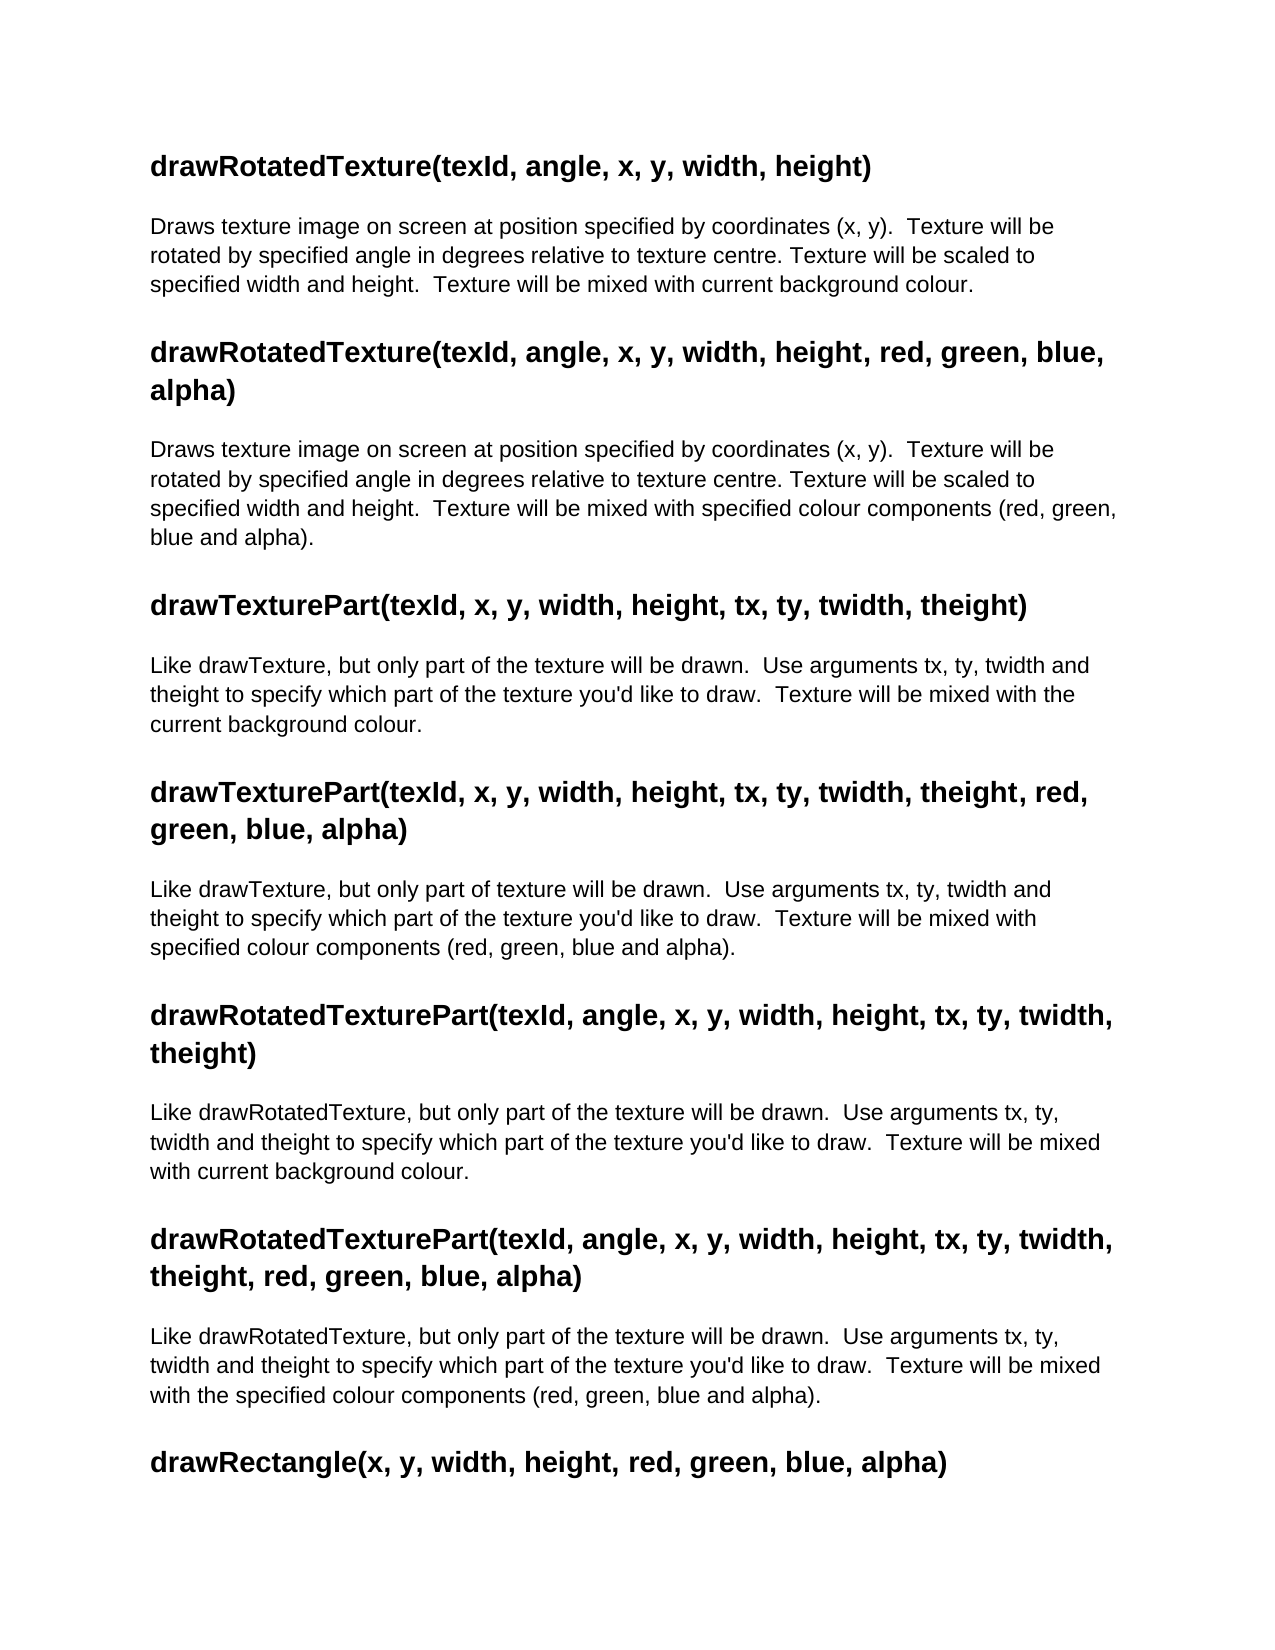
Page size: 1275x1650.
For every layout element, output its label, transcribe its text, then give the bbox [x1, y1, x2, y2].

subtitle drawTexturePart(texId, x, y, width, height, tx, ty, twidth, theight, red, green, blue, alpha) [150, 776, 1125, 846]
subtitle drawRotatedTexturePart(texId, angle, x, y, width, height, tx, ty, twidth, theight, red, green, blue, alpha) [150, 1223, 1125, 1293]
text Like drawRotatedTexture, but only part of the texture will be drawn. Use arguments tx, ty, twidth and theight to specify which part of the texture you'd like to draw. Texture will be mixed with the specified colour components (red, green, blue and alpha). [150, 1323, 1125, 1408]
subtitle drawRotatedTexture(texId, angle, x, y, width, height) [150, 150, 1125, 183]
text Draws texture image on screen at position specified by coordinates (x, y). Texture will be rotated by specified angle in degrees relative to texture centre. Texture will be scaled to specified width and height. Texture will be mixed with current background colour. [150, 213, 1125, 298]
text Like drawTexture, but only part of texture will be drawn. Use arguments tx, ty, twidth and theight to specify which part of the texture you'd like to draw. Texture will be mixed with specified colour components (red, green, blue and alpha). [150, 876, 1125, 961]
text Like drawRotatedTexture, but only part of the texture will be drawn. Use arguments tx, ty, twidth and theight to specify which part of the texture you'd like to draw. Texture will be mixed with current background colour. [150, 1100, 1125, 1184]
subtitle drawRotatedTexture(texId, angle, x, y, width, height, red, green, blue, alpha) [150, 336, 1125, 406]
subtitle drawRectangle(x, y, width, height, red, green, blue, alpha) [150, 1446, 1125, 1479]
text Draws texture image on screen at position specified by coordinates (x, y). Texture will be rotated by specified angle in degrees relative to texture centre. Texture will be scaled to specified width and height. Texture will be mixed with specified colour components (red, green, blue and alpha). [150, 437, 1125, 551]
subtitle drawRotatedTexturePart(texId, angle, x, y, width, height, tx, ty, twidth, theight) [150, 999, 1125, 1069]
text Like drawTexture, but only part of the texture will be drawn. Use arguments tx, ty, twidth and theight to specify which part of the texture you'd like to draw. Texture will be mixed with the current background colour. [150, 653, 1125, 737]
subtitle drawTexturePart(texId, x, y, width, height, tx, ty, twidth, theight) [150, 589, 1125, 622]
